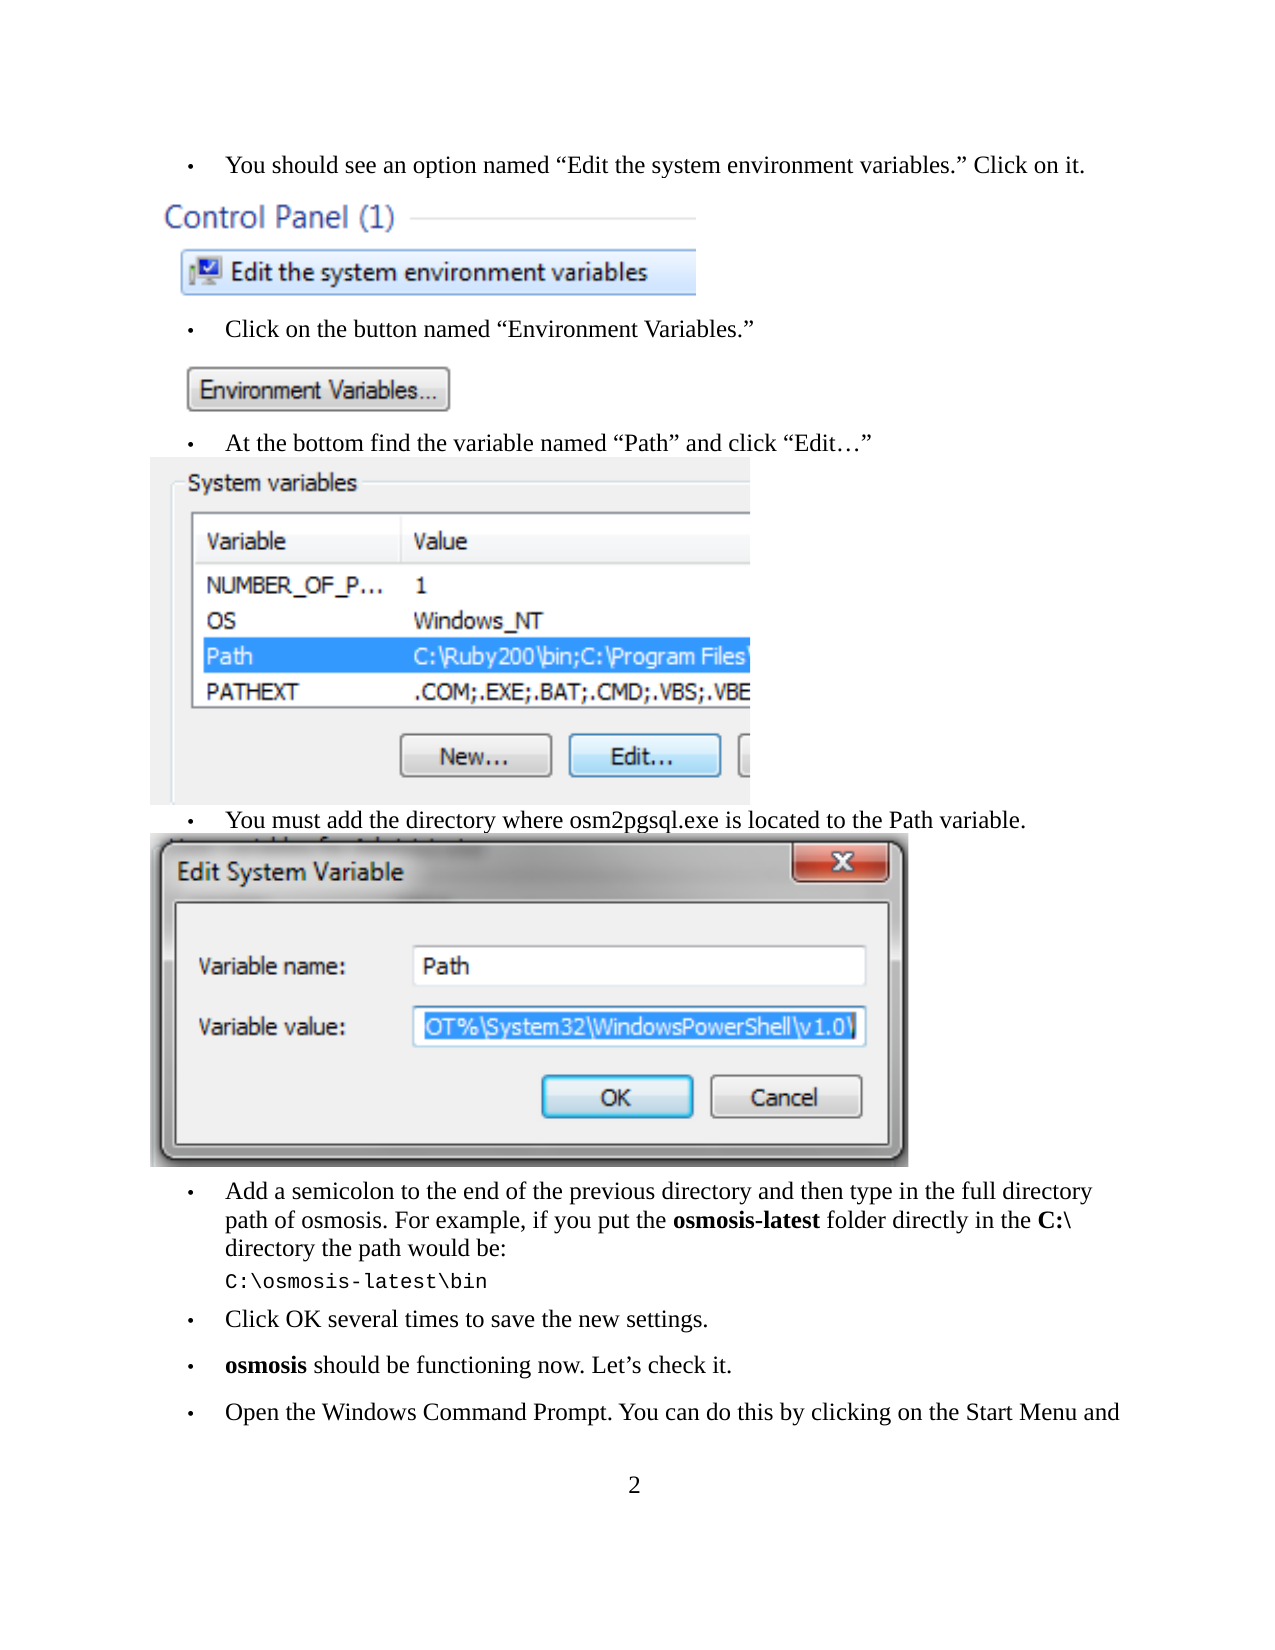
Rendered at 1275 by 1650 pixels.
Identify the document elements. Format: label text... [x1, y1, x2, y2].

picture [150, 342, 484, 429]
list osmosis should be functioning now. Let’s check it. [187, 1351, 1125, 1379]
list Click on the button named “Environment Variables.” [187, 314, 1125, 343]
picture [150, 178, 696, 315]
list Click OK several times to save the new settings. [187, 1304, 1125, 1333]
list Open the Windows Command Prompt. You can do this by clicking on the Start Menu and [187, 1397, 1125, 1426]
list You should see an option named “Edit the system environment variables.” Click on it. [187, 150, 1125, 179]
list At the bottom find the variable named “Path” and click “Edit…” [187, 428, 1125, 457]
picture [150, 457, 750, 805]
list Add a semicolon to the end of the previous directory and then type in the full directory path of osmosis. For example, if you put the osmosis-latest folder directly in the C:\ directory the path would be: [187, 1176, 1125, 1262]
list You must add the directory where osm2pgsql.exe is located to the Path variable. [187, 805, 1125, 834]
list C:\osmosis-latest\bin [187, 1271, 1125, 1295]
picture [150, 833, 909, 1167]
